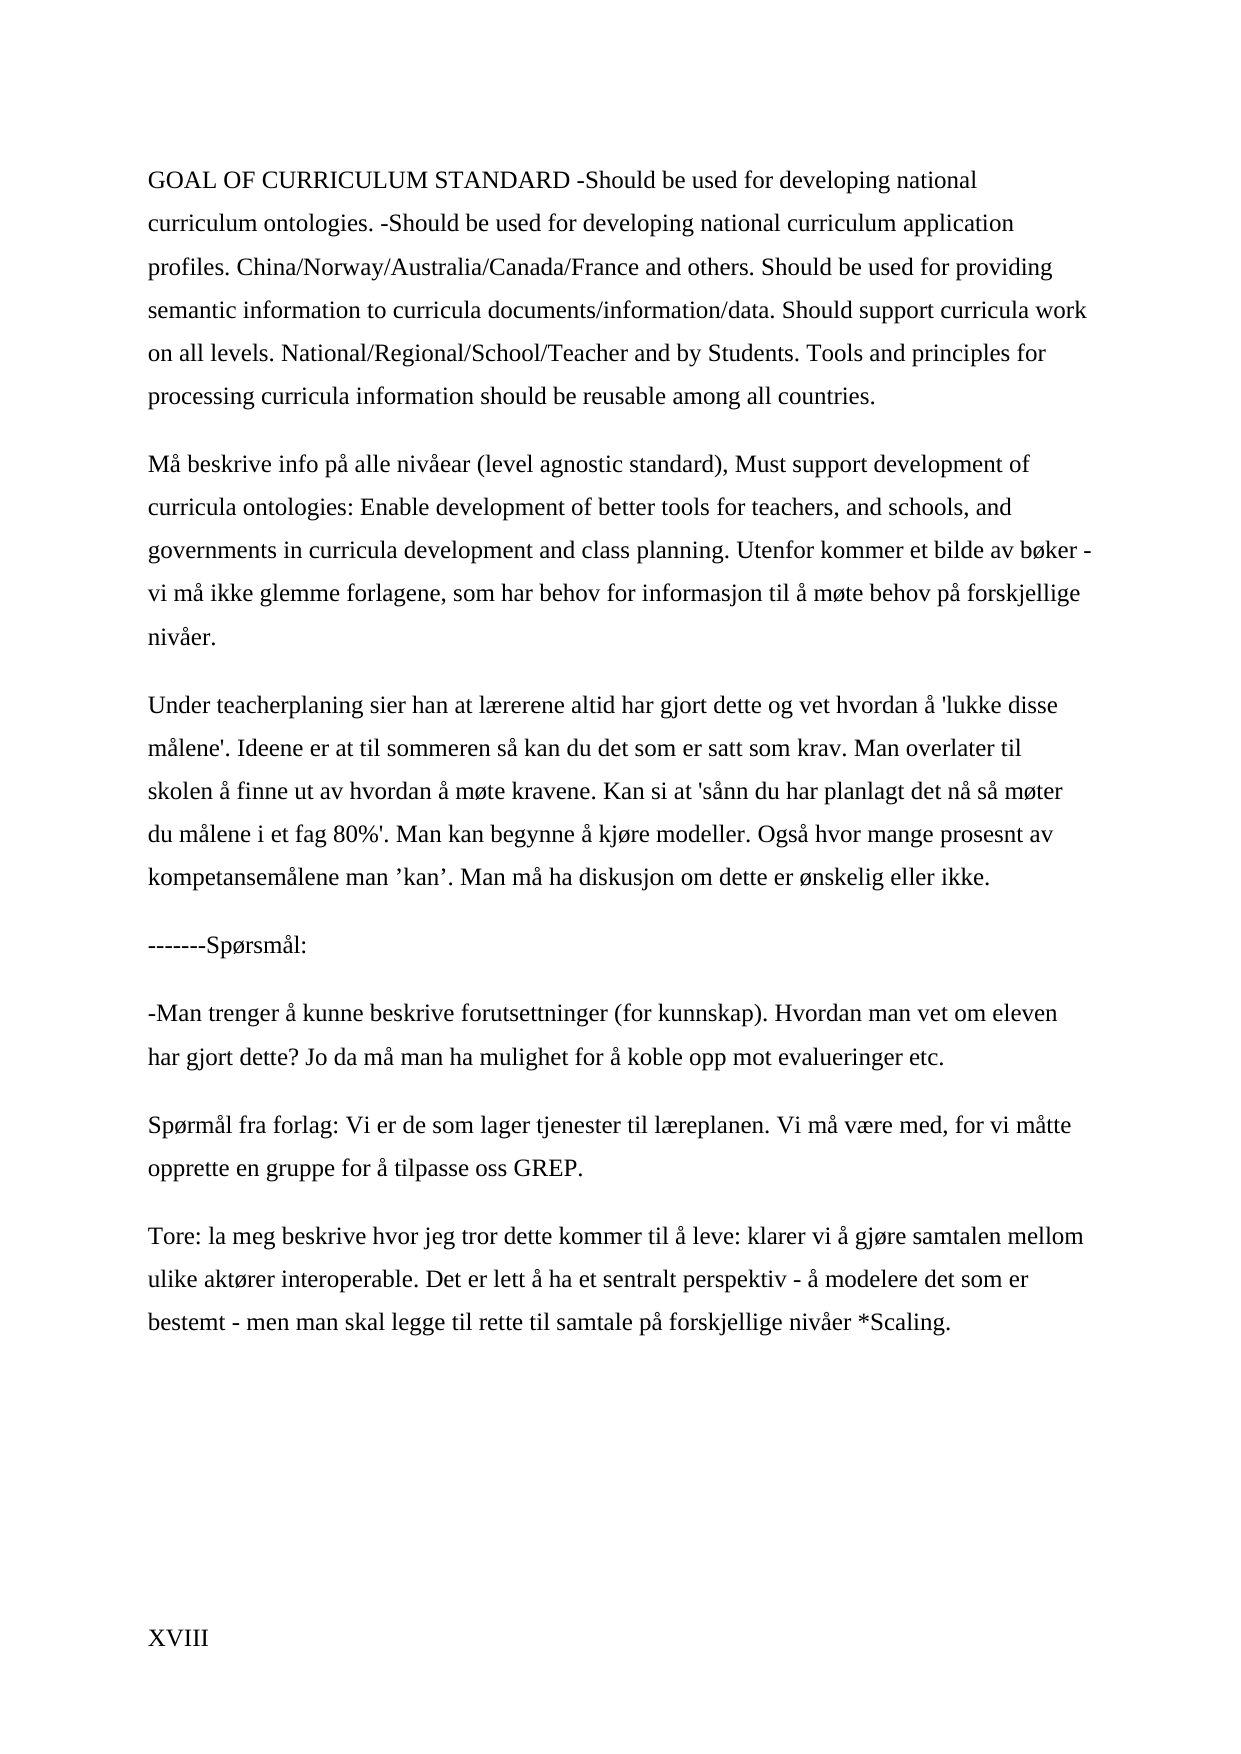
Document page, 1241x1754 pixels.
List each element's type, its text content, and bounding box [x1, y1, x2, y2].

text Tore: la meg beskrive hvor jeg tror dette kommer til å leve: klarer vi å gjøre samtalen mellom ulike aktører interoperable. Det er lett å ha et sentralt perspektiv - å modelere det som er bestemt - men man skal legge til rette til samtale på forskjellige nivåer *Scaling. [148, 1221, 1092, 1336]
text -------Spørsmål: [148, 930, 1092, 959]
text GOAL OF CURRICULUM STANDARD -Should be used for developing national curriculum ontologies. -Should be used for developing national curriculum application profiles. China/Norway/Australia/Canada/France and others. Should be used for providing semantic information to curricula documents/information/data. Should support curricula work on all levels. National/Regional/School/Teacher and by Students. Tools and principles for processing curricula information should be reusable among all countries. [148, 165, 1092, 410]
text Må beskrive info på alle nivåear (level agnostic standard), Must support development of curricula ontologies: Enable development of better tools for teachers, and schools, and governments in curricula development and class planning. Utenfor kommer et bilde av bøker - vi må ikke glemme forlagene, som har behov for informasjon til å møte behov på forskjellige nivåer. [148, 449, 1092, 650]
text Spørmål fra forlag: Vi er de som lager tjenester til læreplanen. Vi må være med, for vi måtte opprette en gruppe for å tilpasse oss GREP. [148, 1110, 1092, 1182]
text -Man trenger å kunne beskrive forutsettninger (for kunnskap). Hvordan man vet om eleven har gjort dette? Jo da må man ha mulighet for å koble opp mot evalueringer etc. [148, 998, 1092, 1070]
text Under teacherplaning sier han at lærerene altid har gjort dette og vet hvordan å 'lukke disse målene'. Ideene er at til sommeren så kan du det som er satt som krav. Man overlater til skolen å finne ut av hvordan å møte kravene. Kan si at 'sånn du har planlagt det nå så møter du målene i et fag 80%'. Man kan begynne å kjøre modeller. Også hvor mange prosesnt av kompetansemålene man ’kan’. Man må ha diskusjon om dette er ønskelig eller ikke. [148, 690, 1092, 891]
